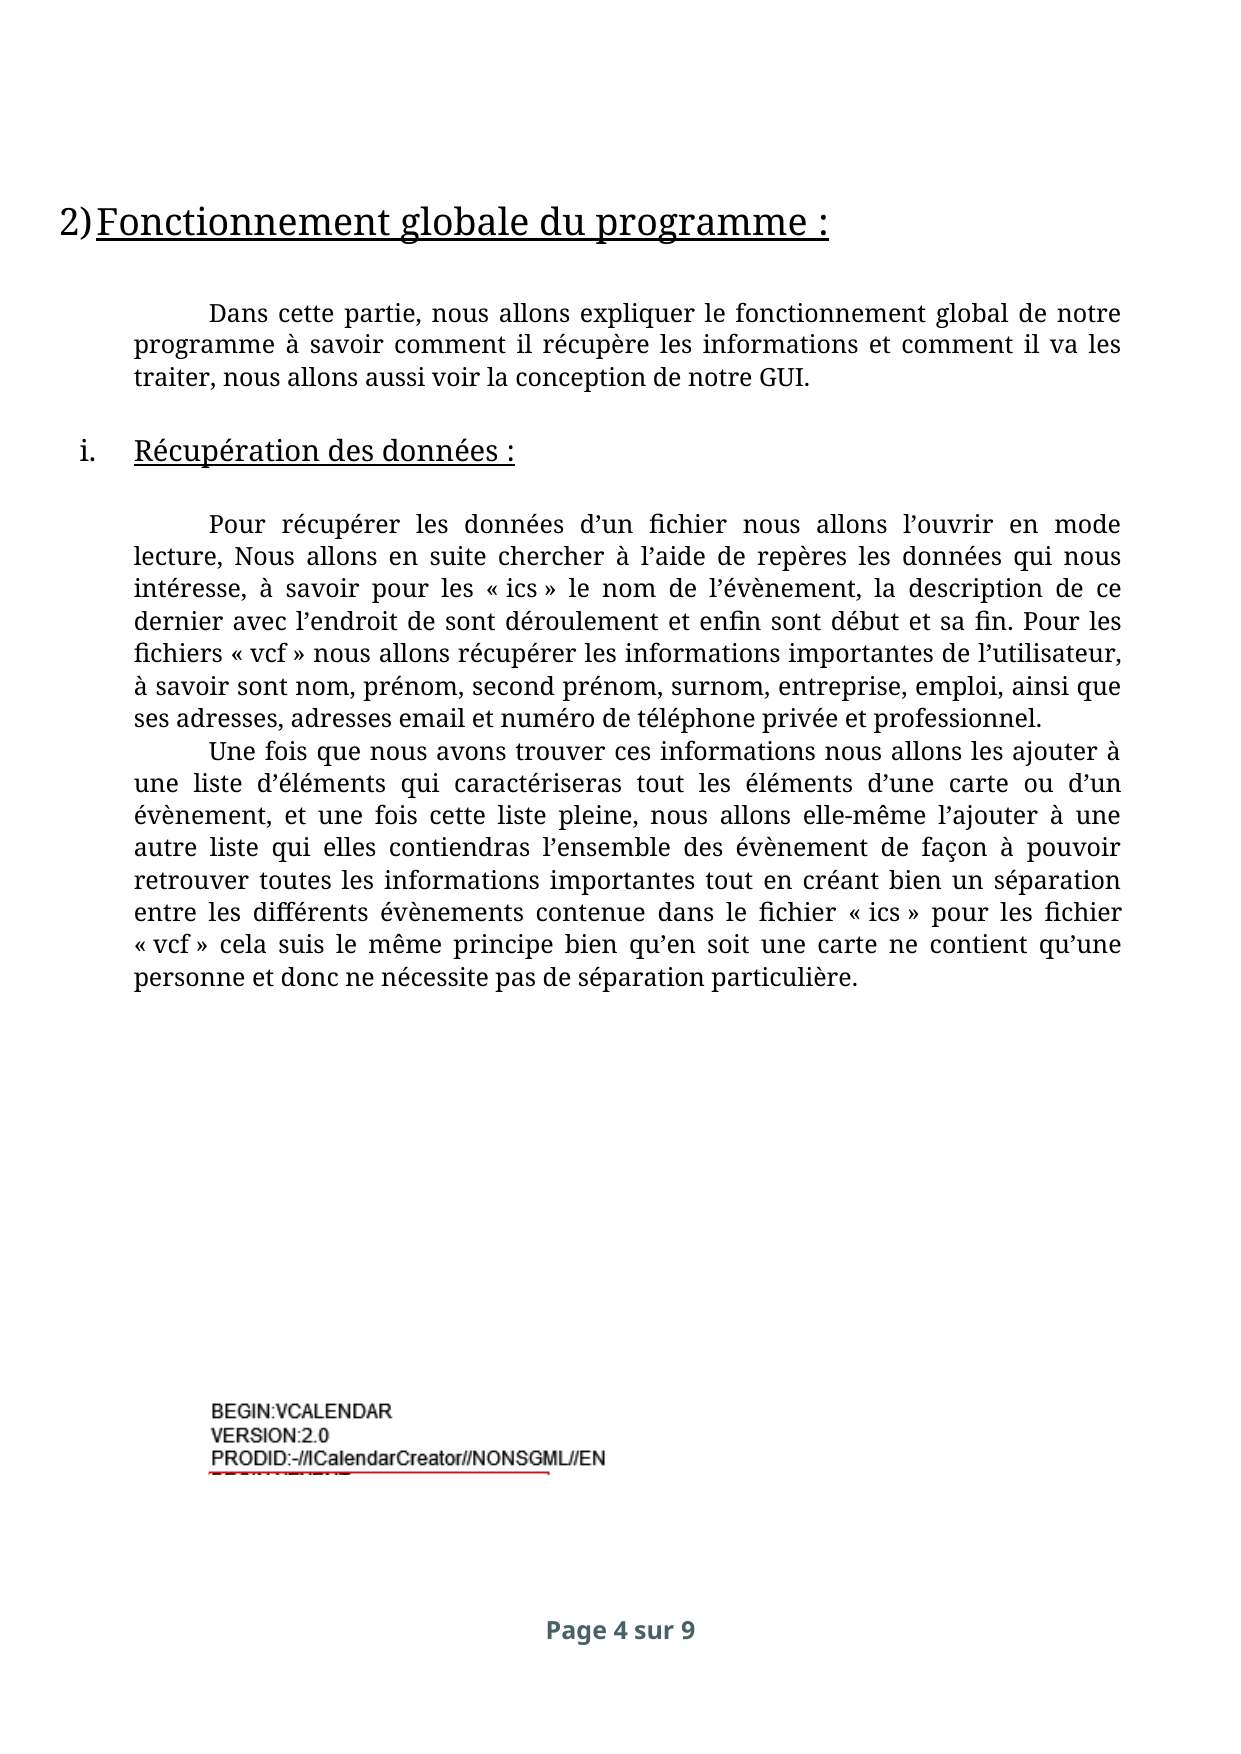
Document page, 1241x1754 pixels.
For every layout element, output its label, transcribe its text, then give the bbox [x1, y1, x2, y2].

text Pour récupérer les données d’un fichier nous allons l’ouvrir en mode lecture, Nous allons en suite chercher à l’aide de repères les données qui nous intéresse, à savoir pour les « ics » le nom de l’évènement, la description de ce dernier avec l’endroit de sont déroulement et enfin sont début et sa fin. Pour les fichiers « vcf » nous allons récupérer les informations importantes de l’utilisateur, à savoir sont nom, prénom, second prénom, surnom, entreprise, emploi, ainsi que ses adresses, adresses email et numéro de téléphone privée et professionnel. [133, 508, 1123, 734]
text Dans cette partie, nous allons expliquer le fonctionnement global de notre programme à savoir comment il récupère les informations et comment il va les traiter, nous allons aussi voir la conception de notre GUI. [133, 296, 1123, 393]
list Fonctionnement globale du programme : [58, 195, 1182, 246]
text Une fois que nous avons trouver ces informations nous allons les ajouter à une liste d’éléments qui caractériseras tout les éléments d’une carte ou d’un évènement, et une fois cette liste pleine, nous allons elle-même l’ajouter à une autre liste qui elles contiendras l’ensemble des évènement de façon à pouvoir retrouver toutes les informations importantes tout en créant bien un séparation entre les différents évènements contenue dans le fichier « ics » pour les fichier « vcf » cela suis le même principe bien qu’en soit une carte ne contient qu’une personne et donc ne nécessite pas de séparation particulière. [133, 734, 1123, 994]
list Récupération des données : [96, 431, 1182, 470]
